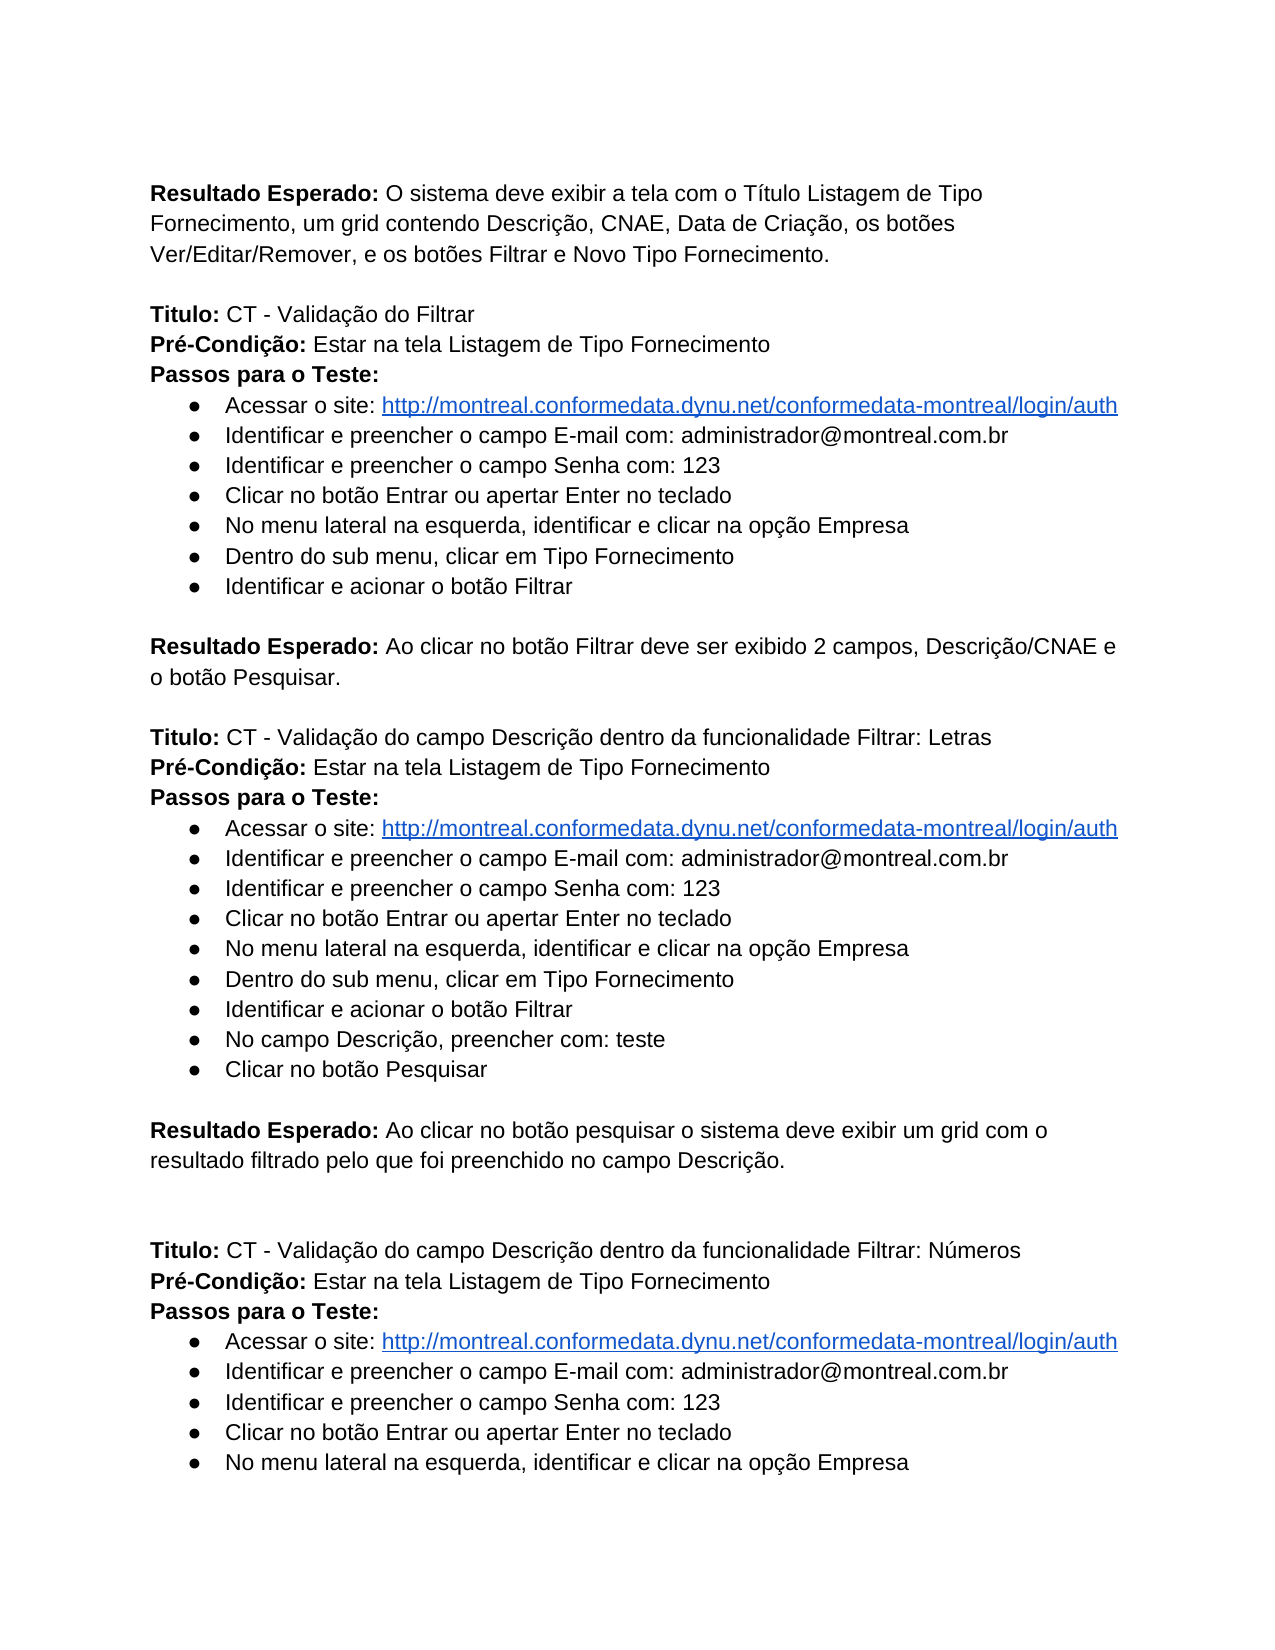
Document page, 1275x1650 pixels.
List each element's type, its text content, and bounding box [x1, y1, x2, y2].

list Identificar e preencher o campo E-mail com: administrador@montreal.com.br [187, 422, 1125, 448]
list No menu lateral na esquerda, identificar e clicar na opção Empresa [187, 1449, 1125, 1475]
list Clicar no botão Pesquisar [187, 1056, 1125, 1083]
list Identificar e preencher o campo Senha com: 123 [187, 1388, 1125, 1415]
list Identificar e acionar o botão Filtrar [187, 573, 1125, 599]
list Identificar e preencher o campo Senha com: 123 [187, 452, 1125, 478]
text Pré-Condição: Estar na tela Listagem de Tipo Fornecimento [150, 1268, 1125, 1294]
text Pré-Condição: Estar na tela Listagem de Tipo Fornecimento [150, 754, 1125, 781]
list Identificar e preencher o campo Senha com: 123 [187, 875, 1125, 901]
text Titulo: CT - Validação do Filtrar [150, 301, 1125, 327]
text Passos para o Teste: [150, 784, 1125, 811]
list Clicar no botão Entrar ou apertar Enter no teclado [187, 905, 1125, 932]
list No menu lateral na esquerda, identificar e clicar na opção Empresa [187, 512, 1125, 539]
text Resultado Esperado: Ao clicar no botão pesquisar o sistema deve exibir um grid com o resultado filtrado pelo que foi preenchido no campo Descrição. [150, 1117, 1125, 1173]
text Pré-Condição: Estar na tela Listagem de Tipo Fornecimento [150, 331, 1125, 358]
list Acessar o site: http://montreal.conformedata.dynu.net/conformedata-montreal/login/auth [187, 814, 1125, 841]
list Identificar e acionar o botão Filtrar [187, 996, 1125, 1022]
list No campo Descrição, preencher com: teste [187, 1026, 1125, 1052]
list Clicar no botão Entrar ou apertar Enter no teclado [187, 482, 1125, 509]
list Acessar o site: http://montreal.conformedata.dynu.net/conformedata-montreal/login/auth [187, 392, 1125, 418]
list Acessar o site: http://montreal.conformedata.dynu.net/conformedata-montreal/login/auth [187, 1328, 1125, 1354]
list No menu lateral na esquerda, identificar e clicar na opção Empresa [187, 935, 1125, 962]
list Dentro do sub menu, clicar em Tipo Fornecimento [187, 543, 1125, 569]
list Identificar e preencher o campo E-mail com: administrador@montreal.com.br [187, 845, 1125, 871]
text Titulo: CT - Validação do campo Descrição dentro da funcionalidade Filtrar: Números [150, 1237, 1125, 1264]
text Titulo: CT - Validação do campo Descrição dentro da funcionalidade Filtrar: Letras [150, 724, 1125, 750]
text Passos para o Teste: [150, 1298, 1125, 1324]
list Clicar no botão Entrar ou apertar Enter no teclado [187, 1419, 1125, 1445]
text Resultado Esperado: O sistema deve exibir a tela com o Título Listagem de Tipo Fornecimento, um grid contendo Descrição, CNAE, Data de Criação, os botões Ver/Editar/Remover, e os botões Filtrar e Novo Tipo Fornecimento. [150, 180, 1125, 267]
list Identificar e preencher o campo E-mail com: administrador@montreal.com.br [187, 1358, 1125, 1385]
text Passos para o Teste: [150, 361, 1125, 388]
text Resultado Esperado: Ao clicar no botão Filtrar deve ser exibido 2 campos, Descrição/CNAE e o botão Pesquisar. [150, 633, 1125, 690]
list Dentro do sub menu, clicar em Tipo Fornecimento [187, 966, 1125, 992]
